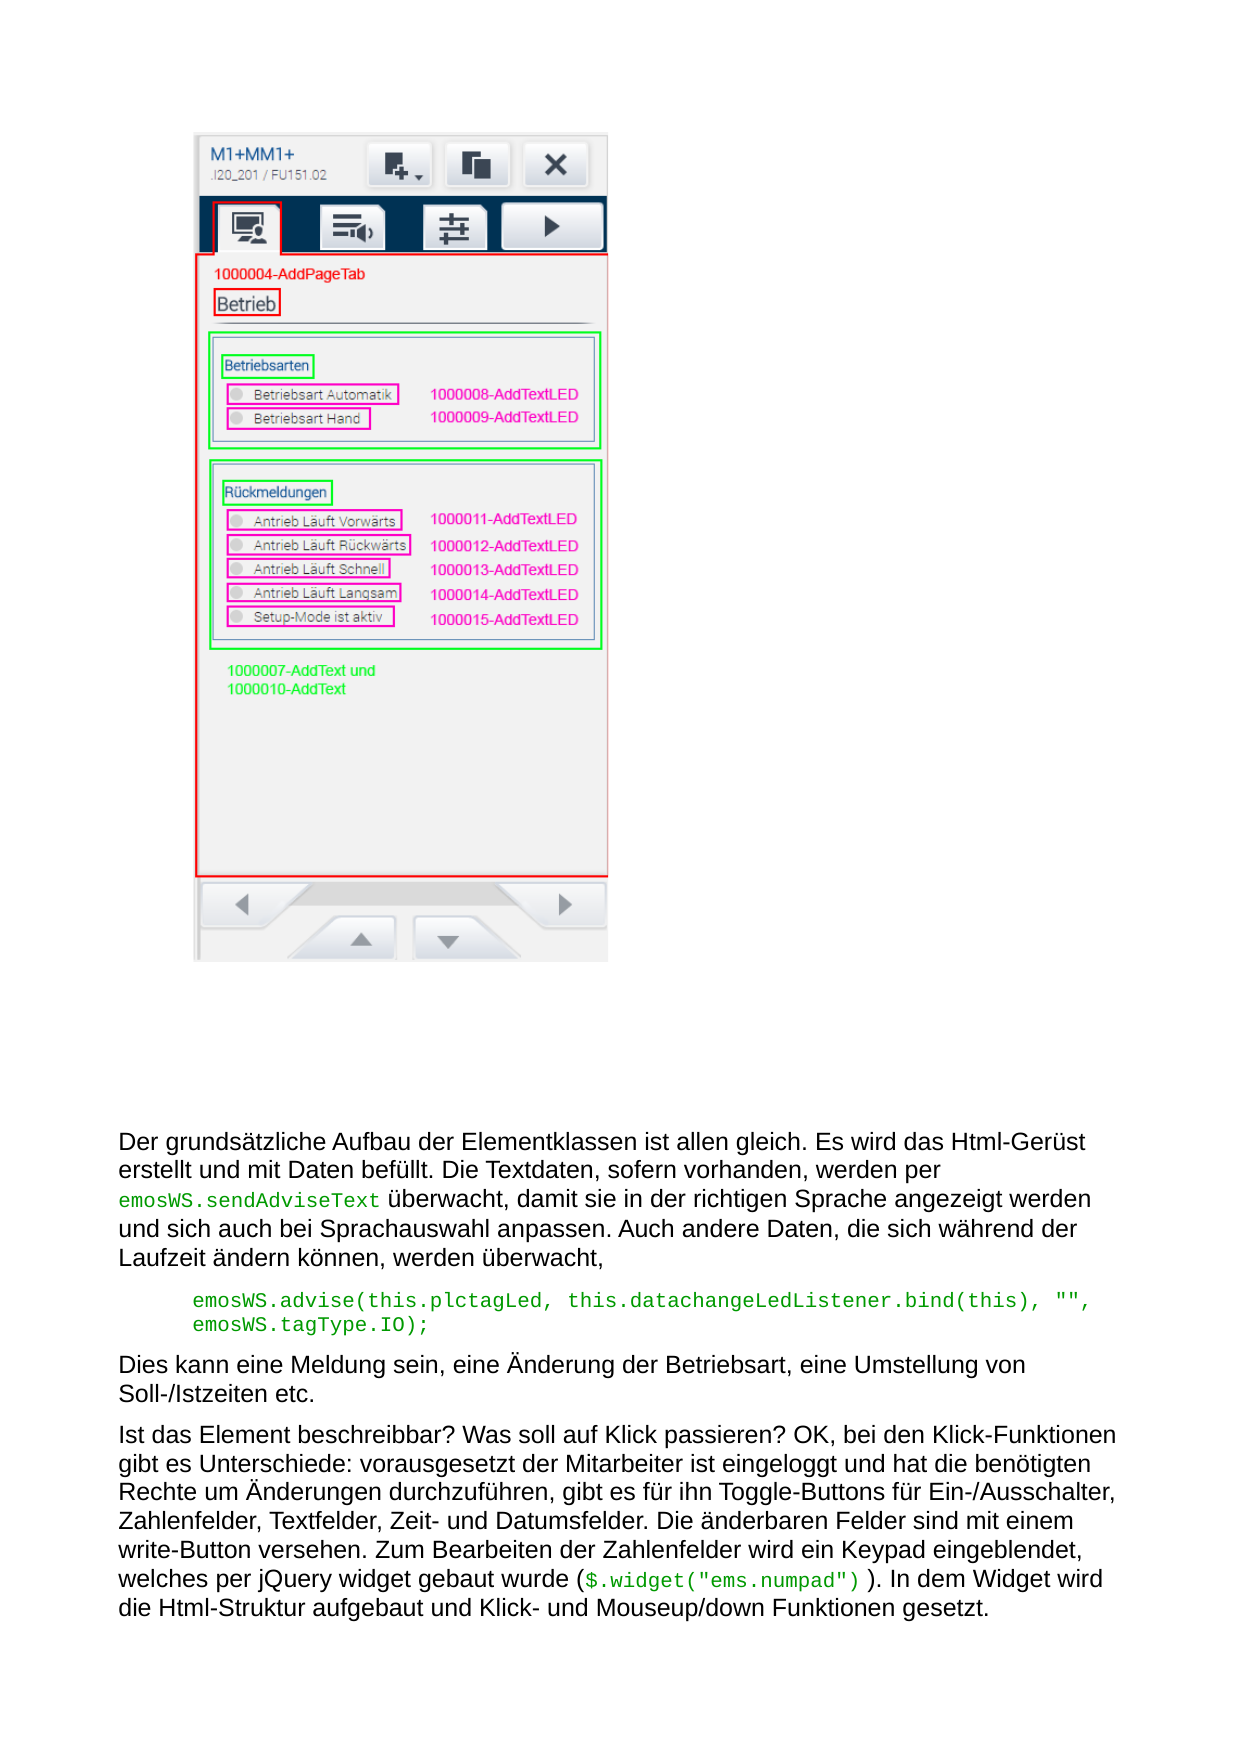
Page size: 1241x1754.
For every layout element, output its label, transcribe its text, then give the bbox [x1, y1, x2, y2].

text Der grundsätzliche Aufbau der Elementklassen ist allen gleich. Es wird das Html-Gerüst erstellt und mit Daten befüllt. Die Textdaten, sofern vorhanden, werden per emosWS.sendAdviseText überwacht, damit sie in der richtigen Sprache angezeigt werden und sich auch bei Sprachauswahl anpassen. Auch andere Daten, die sich während der Laufzeit ändern können, werden überwacht, [118, 1127, 1122, 1271]
text Dies kann eine Meldung sein, eine Änderung der Betriebsart, eine Umstellung von Soll-/Istzeiten etc. [118, 1350, 1122, 1407]
text emosWS.advise(this.plctagLed, this.datachangeLedListener.bind(this), "", emosWS.tagType.IO); [118, 1284, 1122, 1337]
text Ist das Element beschreibbar? Was soll auf Klick passieren? OK, bei den Klick-Funktionen gibt es Unterschiede: vorausgesetzt der Mitarbeiter ist eingeloggt und hat die benötigten Rechte um Änderungen durchzuführen, gibt es für ihn Toggle-Buttons für Ein-/Ausschalter, Zahlenfelder, Textfelder, Zeit- und Datumsfelder. Die änderbaren Felder sind mit einem write-Button versehen. Zum Bearbeiten der Zahlenfelder wird ein Keypad eingeblendet, welches per jQuery widget gebaut wurde ($.widget("ems.numpad") ). In dem Widget wird die Html-Struktur aufgebaut und Klick- und Mouseup/down Funktionen gesetzt. [118, 1420, 1122, 1622]
